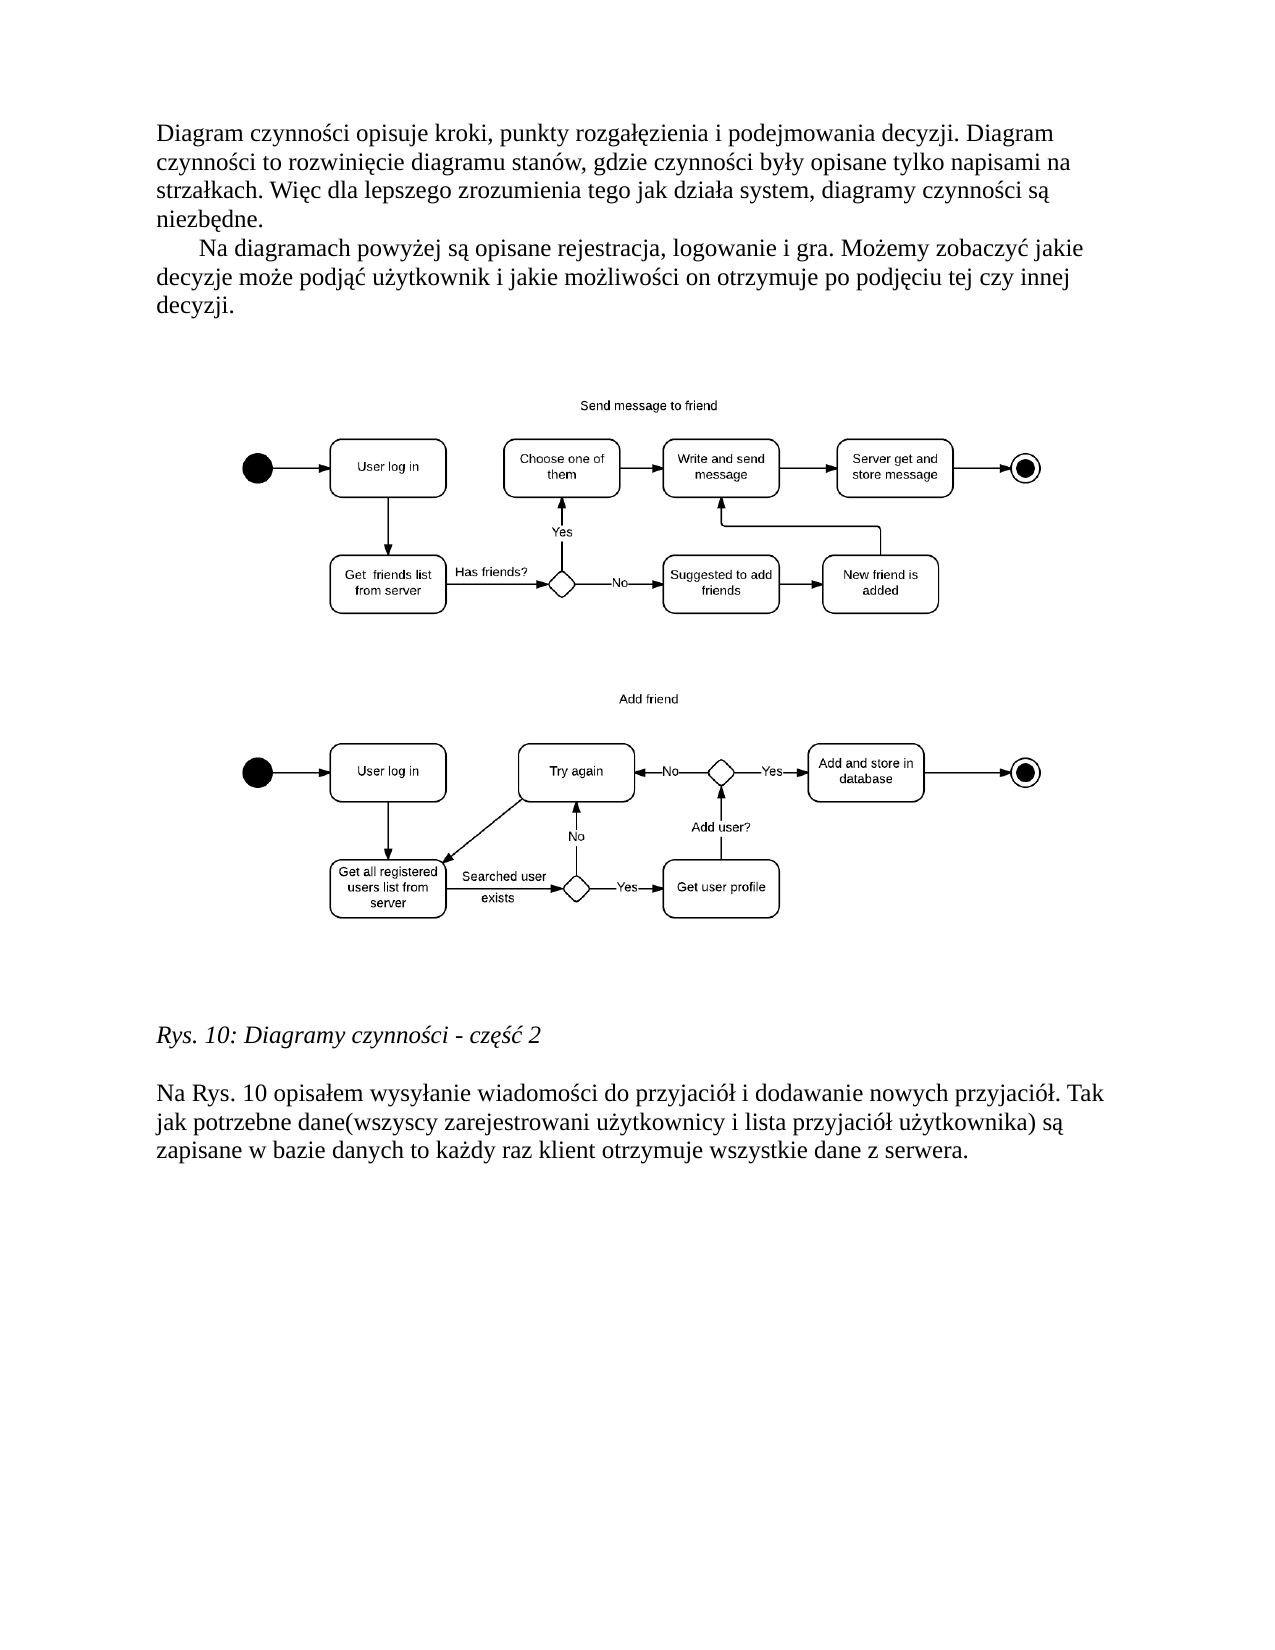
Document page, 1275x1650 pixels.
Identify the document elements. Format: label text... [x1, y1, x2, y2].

text Na diagramach powyżej są opisane rejestracja, logowanie i gra. Możemy zobaczyć jakie decyzje może podjąć użytkownik i jakie możliwości on otrzymuje po podjęciu tej czy innej decyzji. [156, 233, 1140, 319]
text Diagram czynności opisuje kroki, punkty rozgałęzienia i podejmowania decyzji. Diagram czynności to rozwinięcie diagramu stanów, gdzie czynności były opisane tylko napisami na strzałkach. Więc dla lepszego zrozumienia tego jak działa system, diagramy czynności są niezbędne. [156, 118, 1140, 233]
text Na Rys. 10 opisałem wysyłanie wiadomości do przyjaciół i dodawanie nowych przyjaciół. Tak jak potrzebne dane(wszyscy zarejestrowani użytkownicy i lista przyjaciół użytkownika) są zapisane w bazie danych to każdy raz klient otrzymuje wszystkie dane z serwera. [156, 1078, 1140, 1164]
text Rys. 10: Diagramy czynności - część 2 [156, 1021, 1140, 1049]
picture [156, 331, 1140, 1021]
